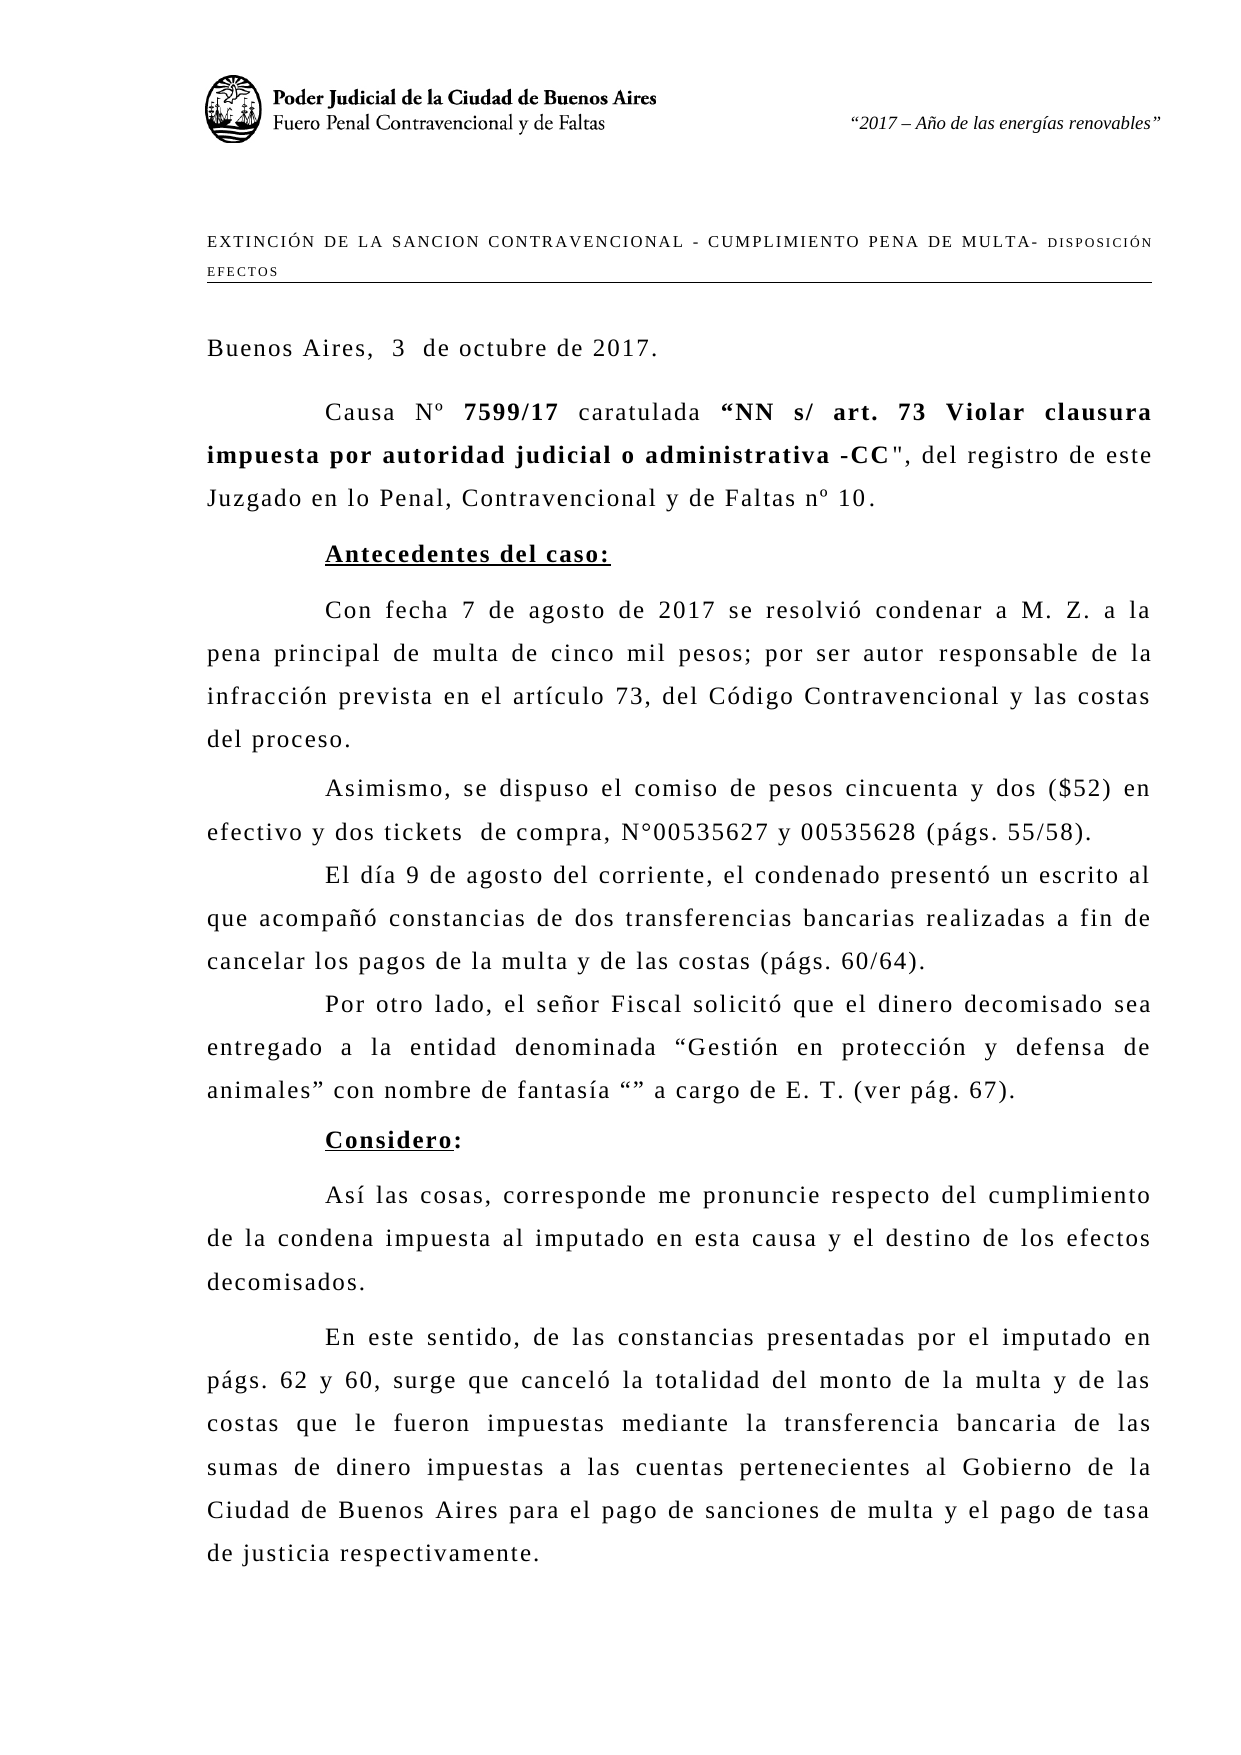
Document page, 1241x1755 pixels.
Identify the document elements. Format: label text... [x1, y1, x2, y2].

text Asimismo, se dispuso el comiso de pesos cincuenta y dos ($52) en efectivo y dos tickets de compra, N°00535627 y 00535628 (págs. 55/58). [207, 773, 1152, 845]
text Causa Nº 7599/17 caratulada “NN s/ art. 73 Violar clausura impuesta por autoridad judicial o administrativa -CC", del registro de este Juzgado en lo Penal, Contravencional y de Faltas nº 10. [207, 397, 1152, 512]
text Con fecha 7 de agosto de 2017 se resolvió condenar a M. Z. a la pena principal de multa de cinco mil pesos; por ser autor responsable de la infracción prevista en el artículo 73, del Código Contravencional y las costas del proceso. [207, 595, 1152, 753]
text El día 9 de agosto del corriente, el condenado presentó un escrito al que acompañó constancias de dos transferencias bancarias realizadas a fin de cancelar los pagos de la multa y de las costas (págs. 60/64). [207, 860, 1152, 975]
text Considero: [207, 1125, 1152, 1153]
text Buenos Aires, 3 de octubre de 2017. [207, 333, 1152, 362]
text En este sentido, de las constancias presentadas por el imputado en págs. 62 y 60, surge que canceló la totalidad del monto de la multa y de las costas que le fueron impuestas mediante la transferencia bancaria de las sumas de dinero impuestas a las cuentas pertenecientes al Gobierno de la Ciudad de Buenos Aires para el pago de sanciones de multa y el pago de tasa de justicia respectivamente. [207, 1322, 1152, 1567]
text Así las cosas, corresponde me pronuncie respecto del cumplimiento de la condena impuesta al imputado en esta causa y el destino de los efectos decomisados. [207, 1180, 1152, 1295]
text EXTINCIÓN DE LA SANCION CONTRAVENCIONAL - CUMPLIMIENTO PENA DE MULTA- disposición efectos [207, 232, 1152, 282]
text Por otro lado, el señor Fiscal solicitó que el dinero decomisado sea entregado a la entidad denominada “Gestión en protección y defensa de animales” con nombre de fantasía “” a cargo de E. T. (ver pág. 67). [207, 989, 1152, 1104]
text Antecedentes del caso: [207, 539, 1152, 568]
